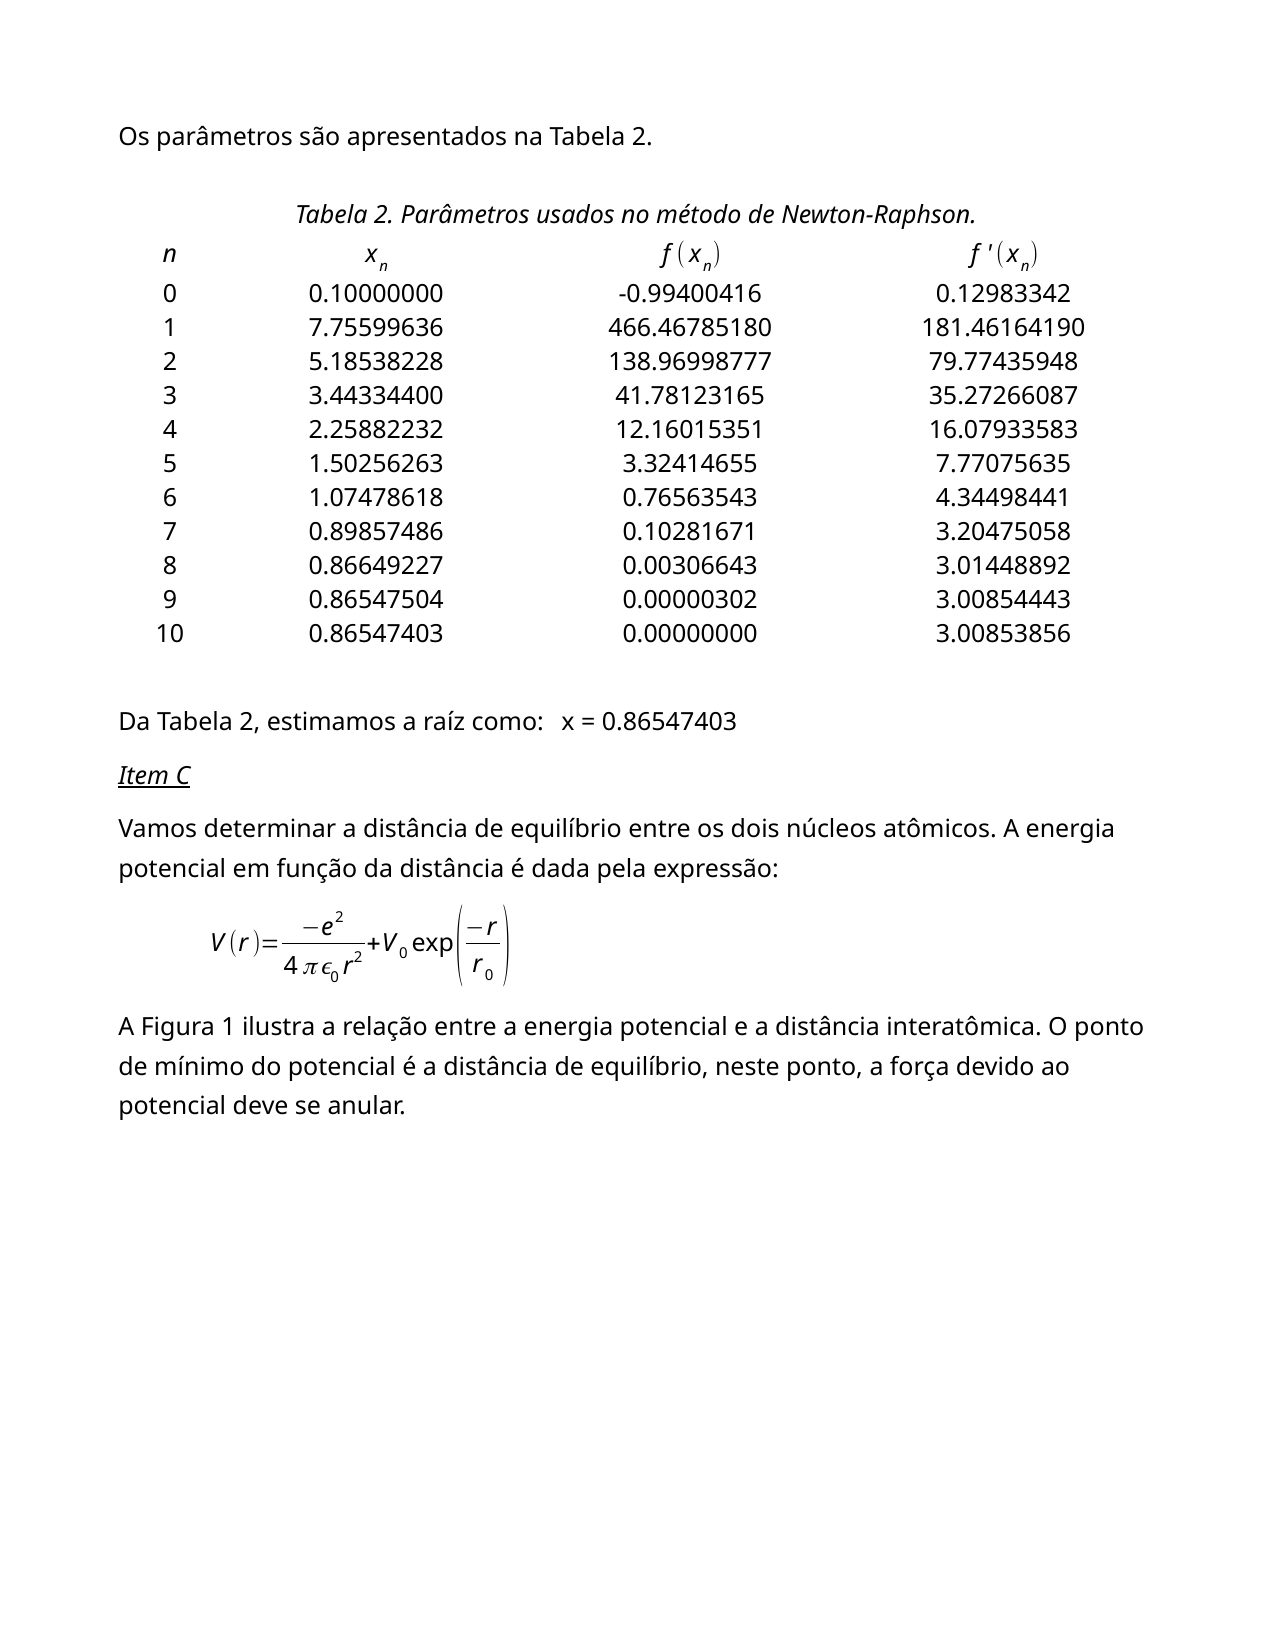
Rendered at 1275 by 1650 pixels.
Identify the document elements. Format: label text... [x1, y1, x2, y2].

table_cell -0.99400416 [531, 275, 849, 309]
table_cell 0.00000302 [531, 582, 849, 616]
table_cell 0.10000000 [221, 275, 531, 309]
text Item C [118, 757, 1157, 791]
table_cell 41.78123165 [531, 378, 849, 411]
table_cell 8 [118, 548, 221, 582]
table_cell 1.50256263 [221, 446, 531, 479]
table_cell 7 [118, 514, 221, 548]
table_cell 3.01448892 [849, 548, 1157, 582]
table_cell 35.27266087 [849, 378, 1157, 411]
table_cell 0.86649227 [221, 548, 531, 582]
table_cell 0 [118, 275, 221, 309]
text Vamos determinar a distância de equilíbrio entre os dois núcleos atômicos. A energia potencial em função da distância é dada pela expressão: [118, 811, 1157, 884]
table_cell 0.76563543 [531, 480, 849, 514]
table_cell 3.32414655 [531, 446, 849, 479]
table_cell 12.16015351 [531, 411, 849, 446]
table_header [531, 236, 849, 275]
table_cell 4 [118, 411, 221, 446]
table_header [118, 236, 221, 275]
table_cell 3.44334400 [221, 378, 531, 411]
table_cell 10 [118, 616, 221, 650]
table_cell 3.20475058 [849, 514, 1157, 548]
table_cell 0.89857486 [221, 514, 531, 548]
table_cell 3.00853856 [849, 616, 1157, 650]
table_cell 0.00000000 [531, 616, 849, 650]
table_cell 0.12983342 [849, 275, 1157, 309]
table_header [849, 236, 1157, 275]
table_header [221, 236, 531, 275]
table_cell 79.77435948 [849, 343, 1157, 377]
table_cell 5.18538228 [221, 343, 531, 377]
table_cell 466.46785180 [531, 309, 849, 343]
text Os parâmetros são apresentados na Tabela 2. [118, 118, 1157, 152]
table_cell 138.96998777 [531, 343, 849, 377]
table_cell 0.86547403 [221, 616, 531, 650]
table_cell 7.75599636 [221, 309, 531, 343]
table_cell 3.00854443 [849, 582, 1157, 616]
table_cell 16.07933583 [849, 411, 1157, 446]
table_cell 3 [118, 378, 221, 411]
table_cell 181.46164190 [849, 309, 1157, 343]
table_cell 1 [118, 309, 221, 343]
table_cell 6 [118, 480, 221, 514]
text Tabela 2. Parâmetros usados no método de Newton-Raphson. [118, 196, 1157, 231]
table_cell 0.10281671 [531, 514, 849, 548]
table_cell 0.86547504 [221, 582, 531, 616]
table_cell 9 [118, 582, 221, 616]
table_cell 7.77075635 [849, 446, 1157, 479]
text A Figura 1 ilustra a relação entre a energia potencial e a distância interatômica. O ponto de mínimo do potencial é a distância de equilíbrio, neste ponto, a força devido ao potencial deve se anular. [118, 1009, 1157, 1121]
table_cell 1.07478618 [221, 480, 531, 514]
table_cell 0.00306643 [531, 548, 849, 582]
table_cell 4.34498441 [849, 480, 1157, 514]
text Da Tabela 2, estimamos a raíz como: x = 0.86547403 [118, 704, 1157, 738]
table_cell 5 [118, 446, 221, 479]
table_cell 2.25882232 [221, 411, 531, 446]
table_cell 2 [118, 343, 221, 377]
